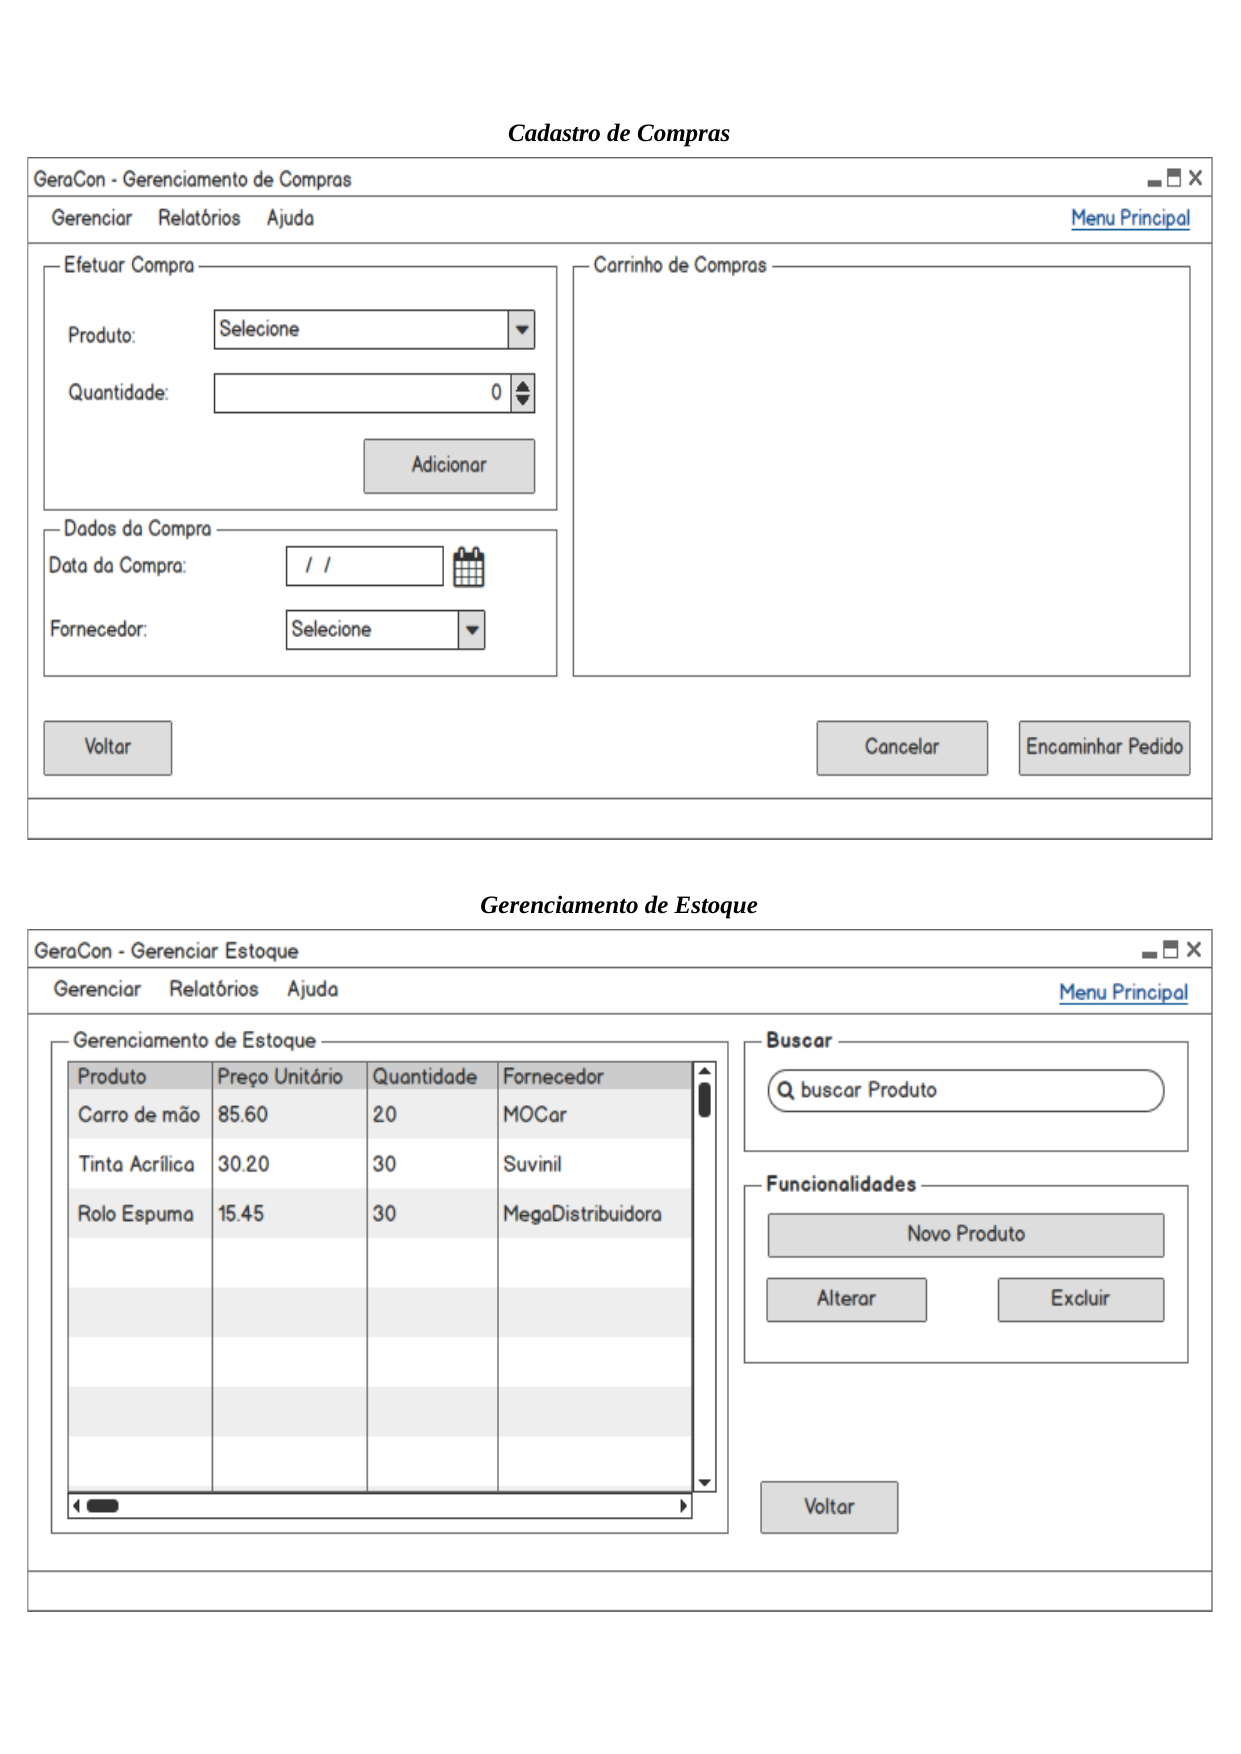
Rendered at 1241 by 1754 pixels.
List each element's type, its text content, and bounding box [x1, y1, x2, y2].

text Gerenciamento de Estoque [118, 890, 1122, 919]
picture [27, 157, 1213, 840]
picture [27, 929, 1213, 1612]
text Cadastro de Compras [118, 118, 1122, 147]
